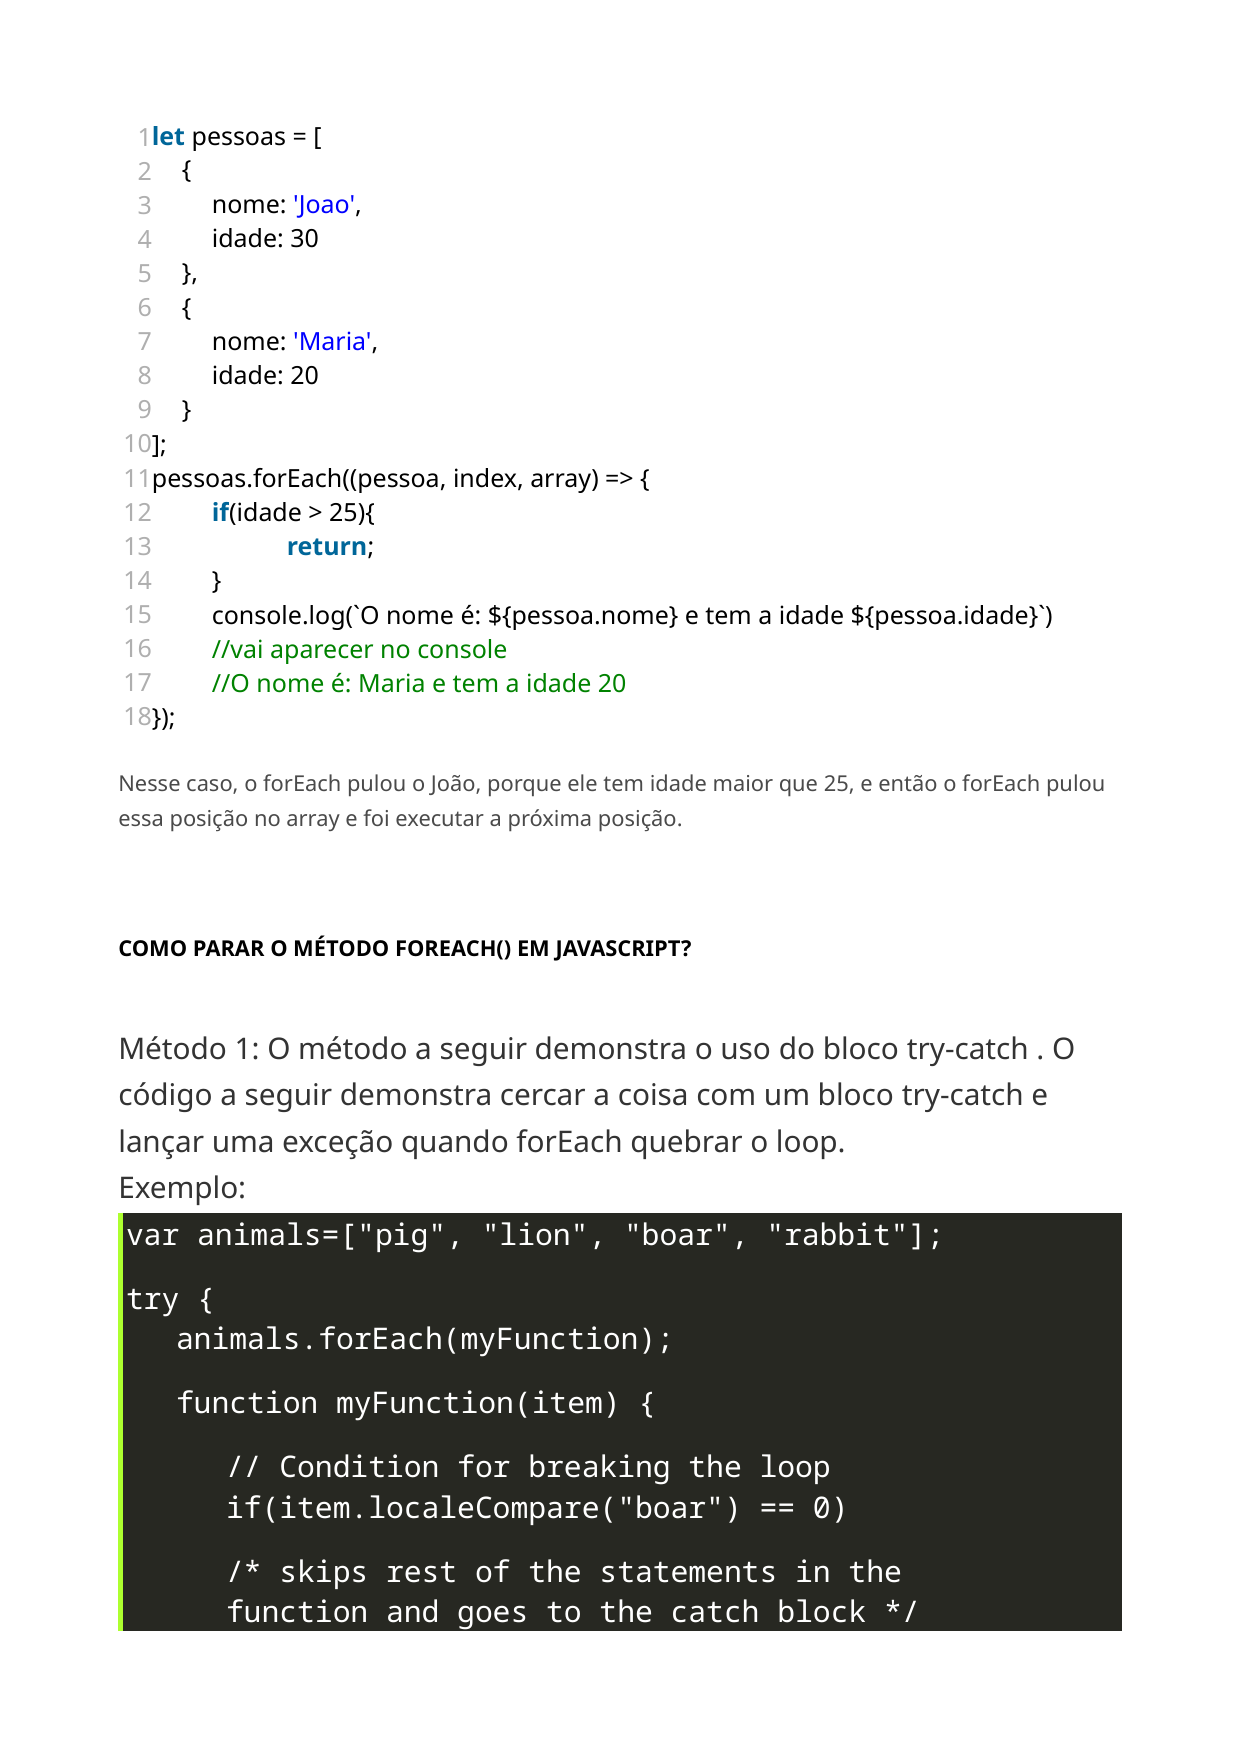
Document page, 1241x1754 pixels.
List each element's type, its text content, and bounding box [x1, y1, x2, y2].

text /* skips rest of the statements in the [123, 1550, 1122, 1591]
text Método 1: O método a seguir demonstra o uso do bloco try-catch . O código a seguir demonstra cercar a coisa com um bloco try-catch e lançar uma exceção quando forEach quebrar o loop. [118, 1027, 1122, 1161]
text function and goes to the catch block */ [123, 1591, 1122, 1631]
text if(item.localeCompare("boar") == 0) [123, 1486, 1122, 1527]
text Nesse caso, o forEach pulou o João, porque ele tem idade maior que 25, e então o forEach pulou essa posição no array e foi executar a próxima posição. [118, 768, 1122, 832]
table_header 1 2 3 4 5 6 7 8 9 10 11 12 13 14 15 16 17 18 [118, 118, 152, 734]
text // Condition for breaking the loop [123, 1446, 1122, 1486]
text animals.forEach(myFunction); [123, 1318, 1122, 1358]
table_header let pessoas = [ { nome: 'Joao', idade: 30 }, { nome: 'Maria', idade: 20 } ]; pessoas.forEach((pessoa, index, array) => { if(idade > 25){ return; } console.log(`O nome é: ${pessoa.nome} e tem a idade ${pessoa.idade}`) //vai aparecer no console //O nome é: Maria e tem a idade 20 }); [152, 118, 1122, 734]
text function myFunction(item) { [123, 1382, 1122, 1422]
subtitle COMO PARAR O MÉTODO FOREACH() EM JAVASCRIPT? [118, 933, 1122, 963]
text Exemplo: [118, 1167, 1122, 1207]
text var animals=["pig", "lion", "boar", "rabbit"]; [123, 1213, 1122, 1254]
text try { [124, 1277, 1122, 1318]
